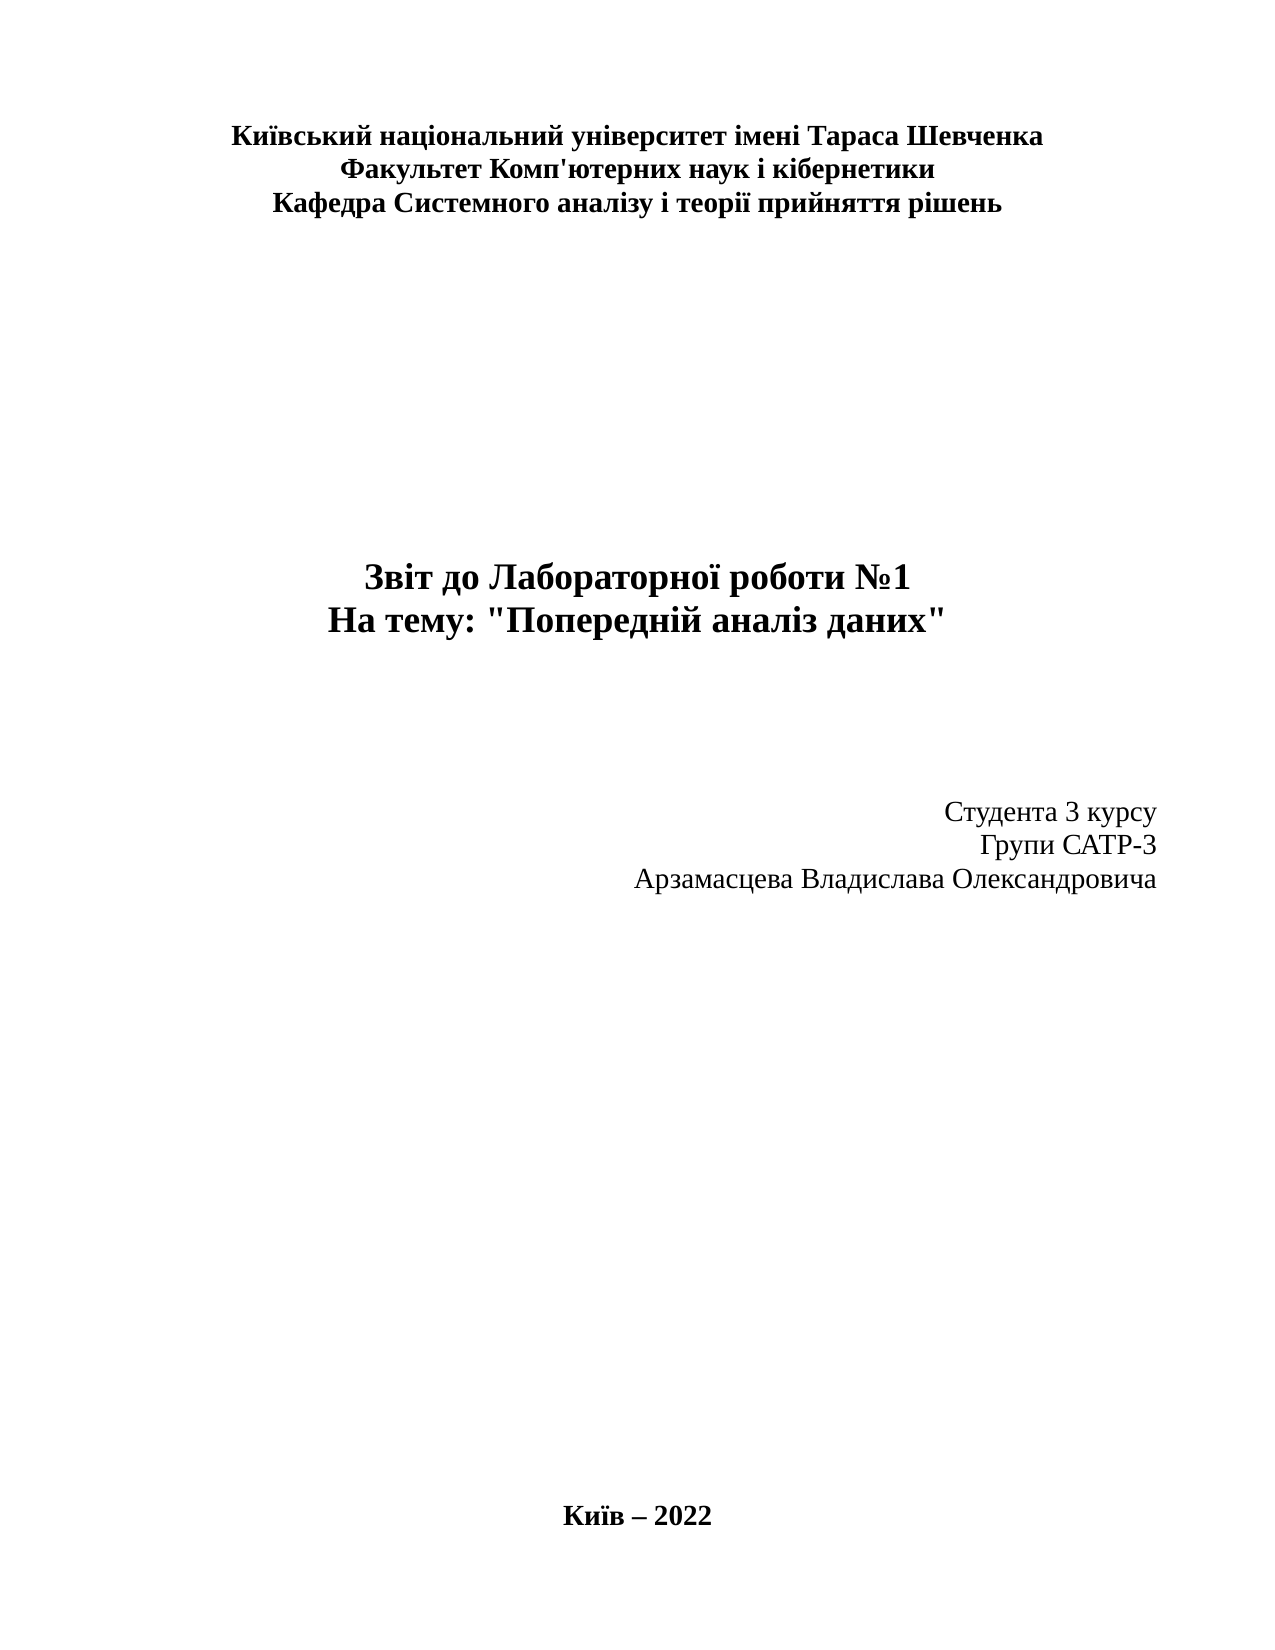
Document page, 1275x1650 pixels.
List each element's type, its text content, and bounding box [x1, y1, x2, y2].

text Київ – 2022 [118, 1498, 1157, 1532]
text Студента 3 курсу [118, 794, 1157, 827]
text Арзамасцева Владислава Олександровича [118, 861, 1157, 894]
text Звіт до Лабораторної роботи №1 [118, 554, 1157, 597]
text Групи САТР-3 [118, 827, 1157, 861]
text Факультет Комп'ютерних наук і кібернетики [118, 152, 1157, 185]
text На тему: "Попередній аналіз даних" [118, 597, 1157, 640]
text Київський національний університет імені Тараса Шевченка [118, 118, 1157, 152]
text Кафедра Системного аналізу і теорії прийняття рішень [118, 185, 1157, 219]
